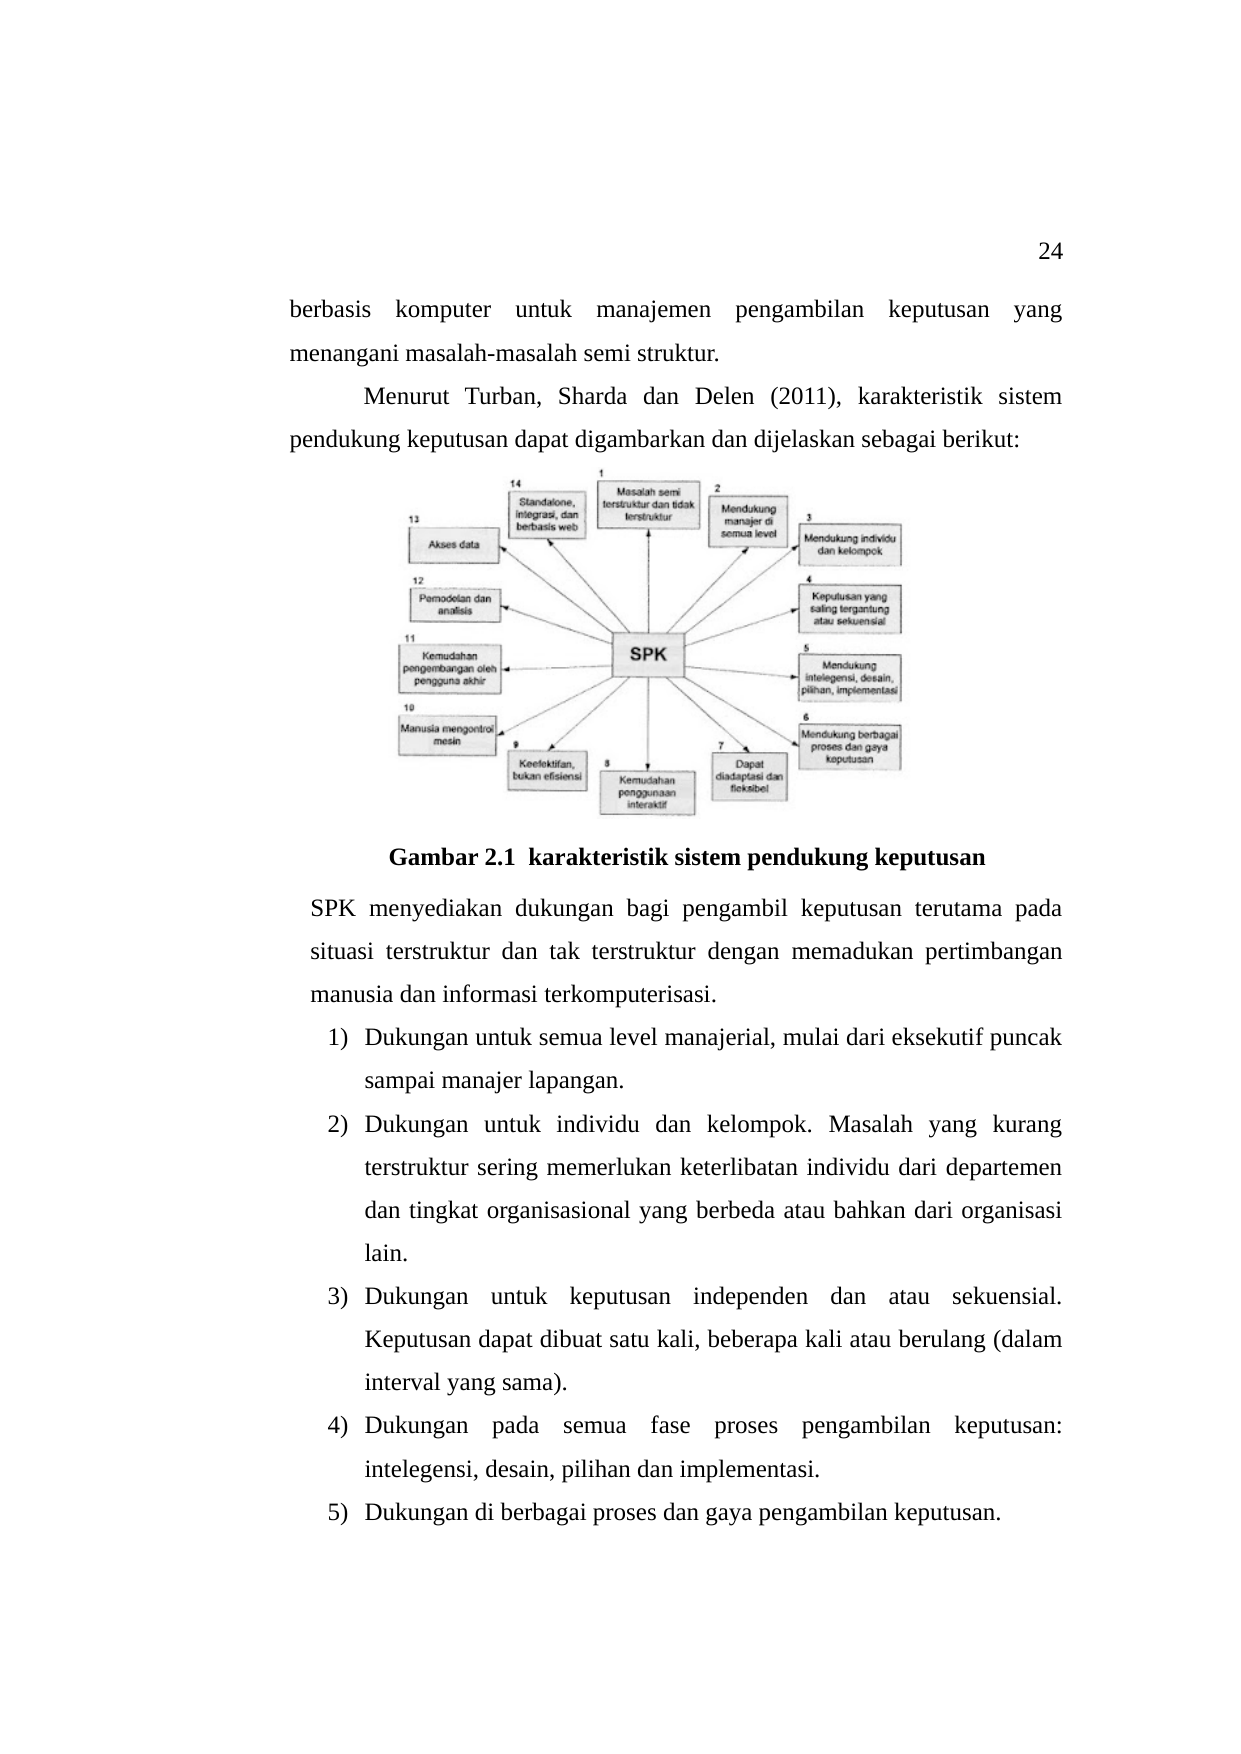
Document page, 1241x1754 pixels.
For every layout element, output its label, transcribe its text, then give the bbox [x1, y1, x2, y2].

list Dukungan untuk individu dan kelompok. Masalah yang kurang terstruktur sering memerlukan keterlibatan individu dari departemen dan tingkat organisasional yang berbeda atau bahkan dari organisasi lain. [327, 1109, 1063, 1267]
list SPK menyediakan dukungan bagi pengambil keputusan terutama pada situasi terstruktur dan tak terstruktur dengan memadukan pertimbangan manusia dan informasi terkomputerisasi. [281, 893, 1063, 1008]
list Dukungan untuk keputusan independen dan atau sekuensial. Keputusan dapat dibuat satu kali, beberapa kali atau berulang (dalam interval yang sama). [327, 1281, 1063, 1396]
text Gambar 2.1 karakteristik sistem pendukung keputusan [236, 467, 1063, 870]
list Dukungan pada semua fase proses pengambilan keputusan: intelegensi, desain, pilihan dan implementasi. [327, 1411, 1063, 1482]
list Dukungan untuk semua level manajerial, mulai dari eksekutif puncak sampai manajer lapangan. [327, 1022, 1063, 1094]
list Dukungan di berbagai proses dan gaya pengambilan keputusan. [327, 1497, 1063, 1526]
picture [388, 467, 911, 819]
text berbasis komputer untuk manajemen pengambilan keputusan yang menangani masalah-masalah semi struktur. [289, 294, 1063, 366]
text Menurut Turban, Sharda dan Delen (2011), karakteristik sistem pendukung keputusan dapat digambarkan dan dijelaskan sebagai berikut: [289, 381, 1063, 453]
